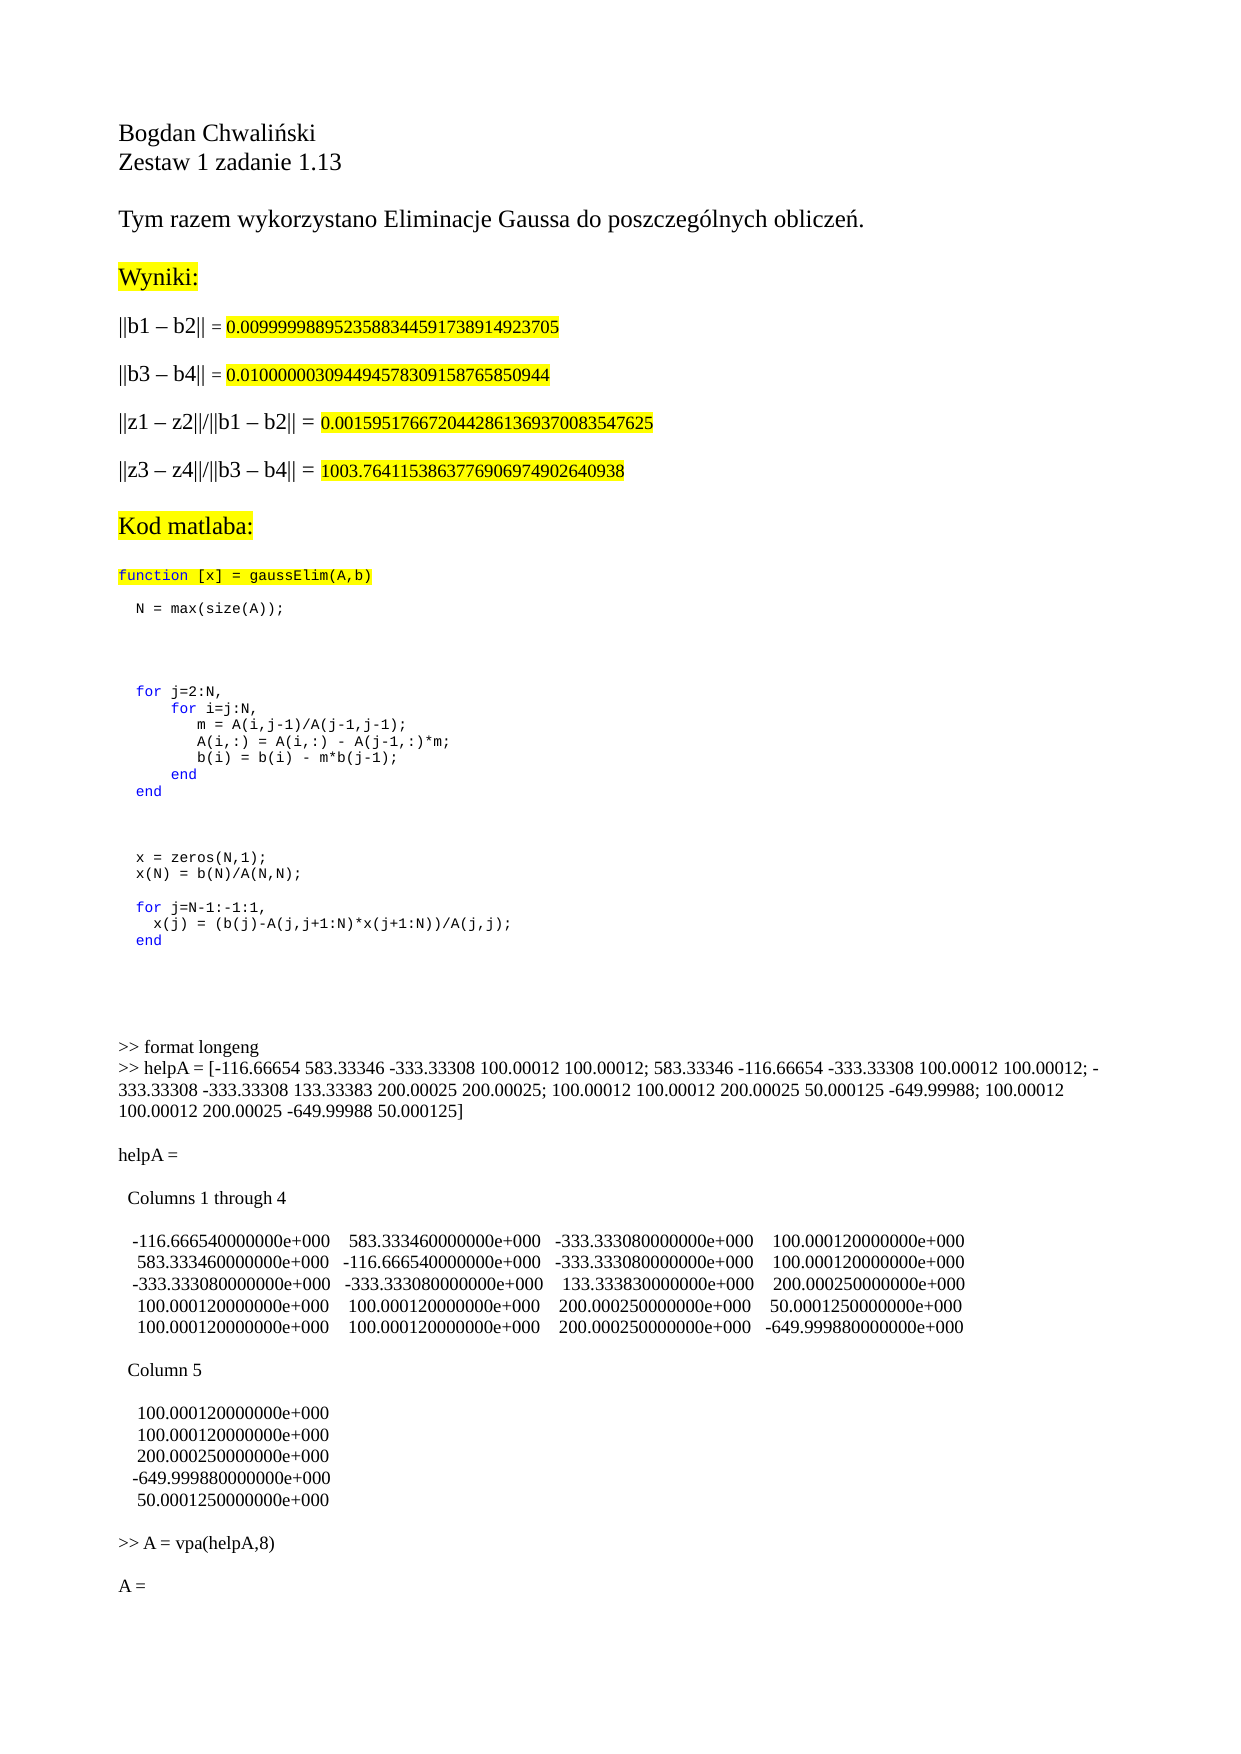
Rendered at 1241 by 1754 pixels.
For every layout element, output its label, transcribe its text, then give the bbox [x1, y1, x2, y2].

text Tym razem wykorzystano Eliminacje Gaussa do poszczególnych obliczeń. [118, 204, 1122, 233]
text 583.333460000000e+000 -116.666540000000e+000 -333.333080000000e+000 100.000120000000e+000 [118, 1251, 1122, 1273]
text x = zeros(N,1); [118, 850, 1122, 867]
text ||b1 – b2|| = 0.0099999889523588344591738914923705 [118, 312, 1122, 338]
text -333.333080000000e+000 -333.333080000000e+000 133.333830000000e+000 200.000250000000e+000 [118, 1273, 1122, 1294]
text x(N) = b(N)/A(N,N); [118, 867, 1122, 883]
text x(j) = (b(j)-A(j,j+1:N)*x(j+1:N))/A(j,j); [118, 916, 1122, 933]
text -649.999880000000e+000 [118, 1467, 1122, 1488]
text Columns 1 through 4 [118, 1187, 1122, 1208]
text 100.000120000000e+000 100.000120000000e+000 200.000250000000e+000 -649.999880000000e+000 [118, 1316, 1122, 1338]
text 100.000120000000e+000 100.000120000000e+000 200.000250000000e+000 50.0001250000000e+000 [118, 1294, 1122, 1316]
text for j=N-1:-1:1, [118, 900, 1122, 916]
text A = [118, 1575, 1122, 1596]
text for j=2:N, [118, 684, 1122, 701]
text Kod matlaba: [118, 511, 1122, 540]
text ||z3 – z4||/||b3 – b4|| = 1003.7641153863776906974902640938 [118, 456, 1122, 482]
text A(i,:) = A(i,:) - A(j-1,:)*m; [118, 734, 1122, 751]
text 100.000120000000e+000 [118, 1424, 1122, 1445]
text function [x] = gaussElim(A,b) [118, 568, 1122, 585]
text Zestaw 1 zadanie 1.13 [118, 147, 1122, 176]
text Bogdan Chwaliński [118, 118, 1122, 147]
text 200.000250000000e+000 [118, 1445, 1122, 1467]
text Wyniki: [118, 262, 1122, 291]
text >> helpA = [-116.66654 583.33346 -333.33308 100.00012 100.00012; 583.33346 -116.66654 -333.33308 100.00012 100.00012; -333.33308 -333.33308 133.33383 200.00025 200.00025; 100.00012 100.00012 200.00025 50.000125 -649.99988; 100.00012 100.00012 200.00025 -649.99988 50.000125] [118, 1057, 1122, 1122]
text end [118, 784, 1122, 800]
text end [118, 933, 1122, 949]
text -116.666540000000e+000 583.333460000000e+000 -333.333080000000e+000 100.000120000000e+000 [118, 1230, 1122, 1251]
text ||b3 – b4|| = 0.010000003094494578309158765850944 [118, 360, 1122, 386]
text >> A = vpa(helpA,8) [118, 1532, 1122, 1553]
text N = max(size(A)); [118, 602, 1122, 618]
text m = A(i,j-1)/A(j-1,j-1); [118, 718, 1122, 734]
text for i=j:N, [118, 701, 1122, 718]
text Column 5 [118, 1359, 1122, 1381]
text helpA = [118, 1143, 1122, 1165]
text ||z1 – z2||/||b1 – b2|| = 0.0015951766720442861369370083547625 [118, 408, 1122, 434]
text end [118, 767, 1122, 784]
text 50.0001250000000e+000 [118, 1488, 1122, 1510]
text 100.000120000000e+000 [118, 1402, 1122, 1424]
text b(i) = b(i) - m*b(j-1); [118, 751, 1122, 767]
text >> format longeng [118, 1036, 1122, 1057]
